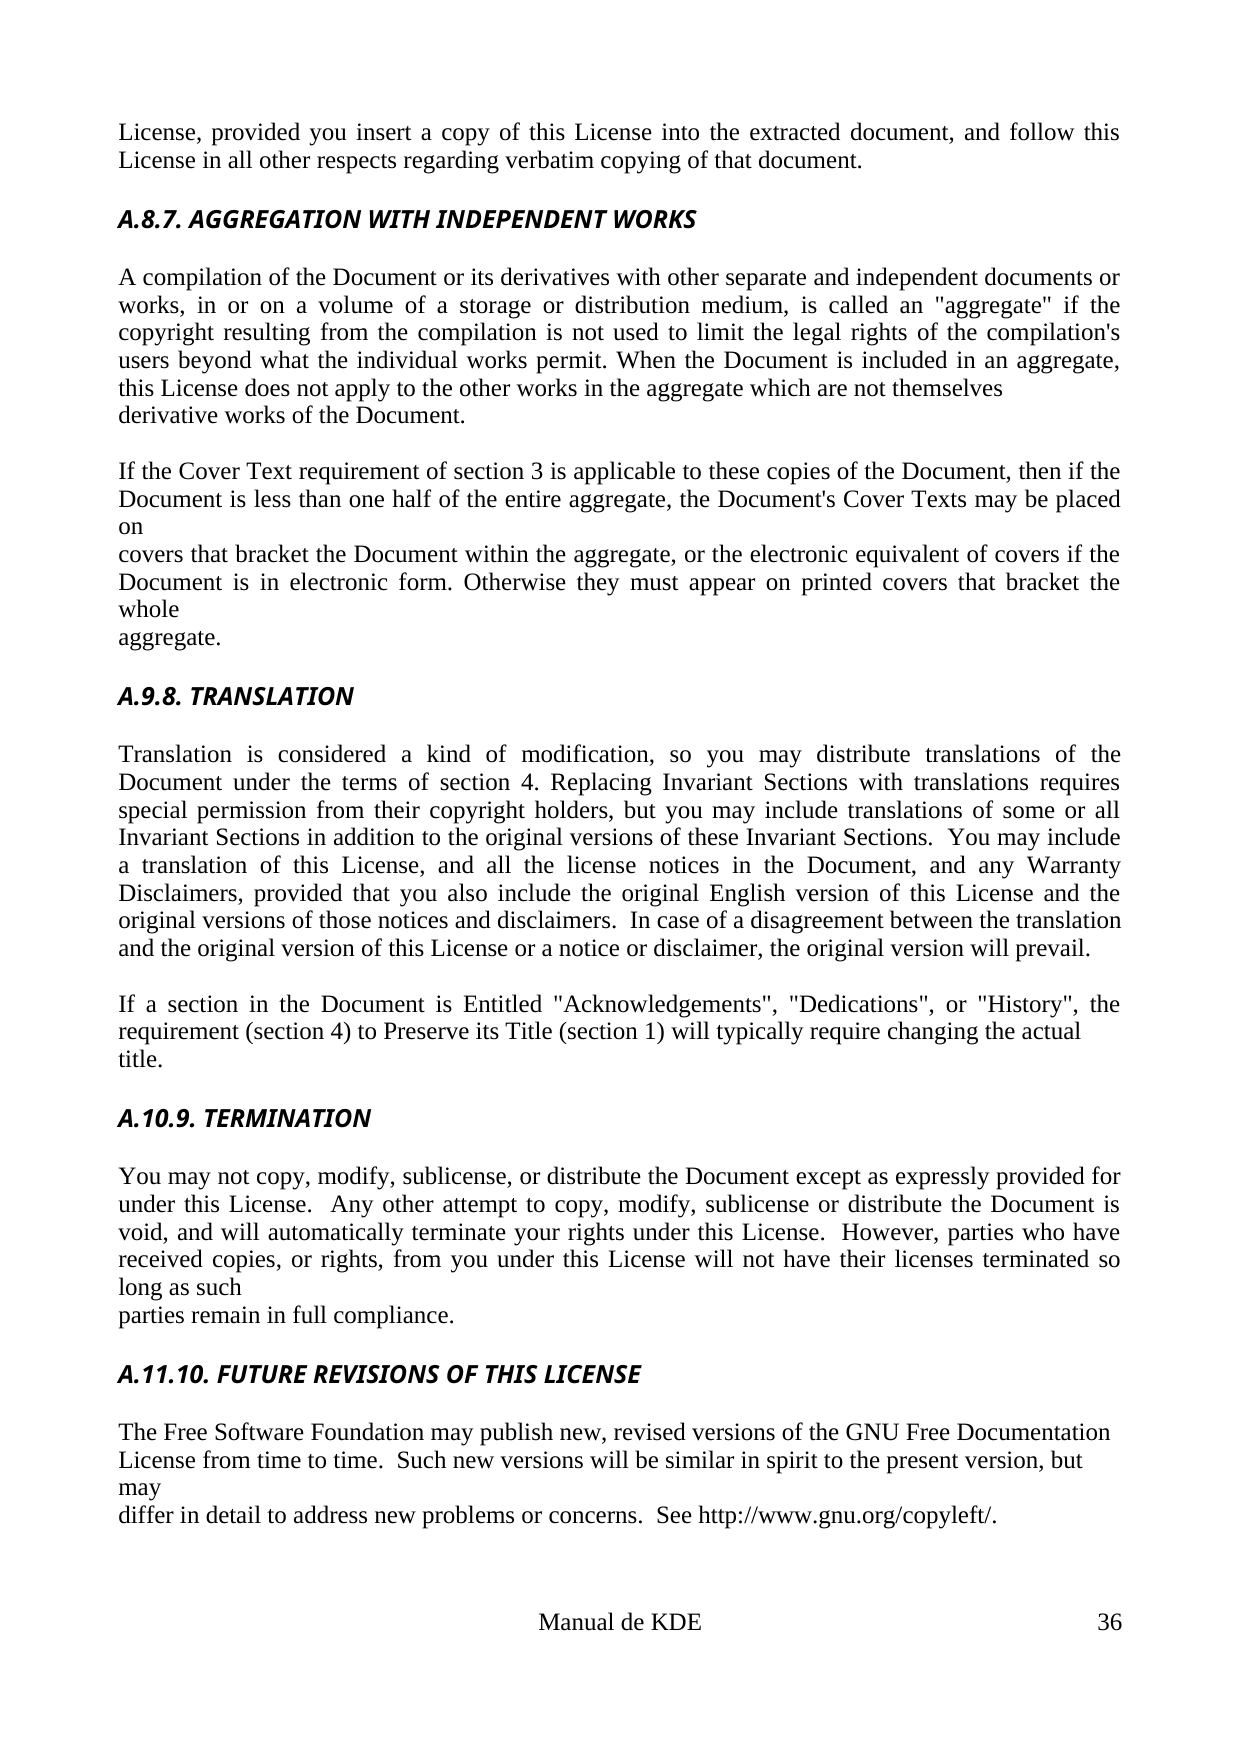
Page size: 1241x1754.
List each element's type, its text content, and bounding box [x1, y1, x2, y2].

text License, provided you insert a copy of this License into the extracted document, and follow this License in all other respects regarding verbatim copying of that document. [118, 118, 1122, 173]
text A.8.7. AGGREGATION WITH INDEPENDENT WORKS [118, 201, 1122, 235]
text You may not copy, modify, sublicense, or distribute the Document except as expressly provided for under this License. Any other attempt to copy, modify, sublicense or distribute the Document is void, and will automatically terminate your rights under this License. However, parties who have received copies, or rights, from you under this License will not have their licenses terminated so long as such [118, 1162, 1122, 1301]
text differ in detail to address new problems or concerns. See http://www.gnu.org/copyleft/. [118, 1501, 1122, 1529]
text A.9.8. TRANSLATION [118, 679, 1122, 713]
text Translation is considered a kind of modification, so you may distribute translations of the Document under the terms of section 4. Replacing Invariant Sections with translations requires special permission from their copyright holders, but you may include translations of some or all Invariant Sections in addition to the original versions of these Invariant Sections. You may include a translation of this License, and all the license notices in the Document, and any Warranty Disclaimers, provided that you also include the original English version of this License and the original versions of those notices and disclaimers. In case of a disagreement between the translation and the original version of this License or a notice or disclaimer, the original version will prevail. [118, 740, 1122, 962]
text covers that bracket the Document within the aggregate, or the electronic equivalent of covers if the Document is in electronic form. Otherwise they must appear on printed covers that bracket the whole [118, 540, 1122, 623]
text parties remain in full compliance. [118, 1301, 1122, 1329]
text A compilation of the Document or its derivatives with other separate and independent documents or works, in or on a volume of a storage or distribution medium, is called an "aggregate" if the copyright resulting from the compilation is not used to limit the legal rights of the compilation's users beyond what the individual works permit. When the Document is included in an aggregate, this License does not apply to the other works in the aggregate which are not themselves [118, 263, 1122, 402]
text A.10.9. TERMINATION [118, 1101, 1122, 1135]
text A.11.10. FUTURE REVISIONS OF THIS LICENSE [118, 1356, 1122, 1390]
text aggregate. [118, 623, 1122, 651]
text derivative works of the Document. [118, 402, 1122, 429]
text The Free Software Foundation may publish new, revised versions of the GNU Free Documentation License from time to time. Such new versions will be similar in spirit to the present version, but may [118, 1418, 1122, 1501]
text If the Cover Text requirement of section 3 is applicable to these copies of the Document, then if the Document is less than one half of the entire aggregate, the Document's Cover Texts may be placed on [118, 457, 1122, 540]
text If a section in the Document is Entitled "Acknowledgements", "Dedications", or "History", the requirement (section 4) to Preserve its Title (section 1) will typically require changing the actual [118, 990, 1122, 1045]
text title. [118, 1045, 1122, 1073]
